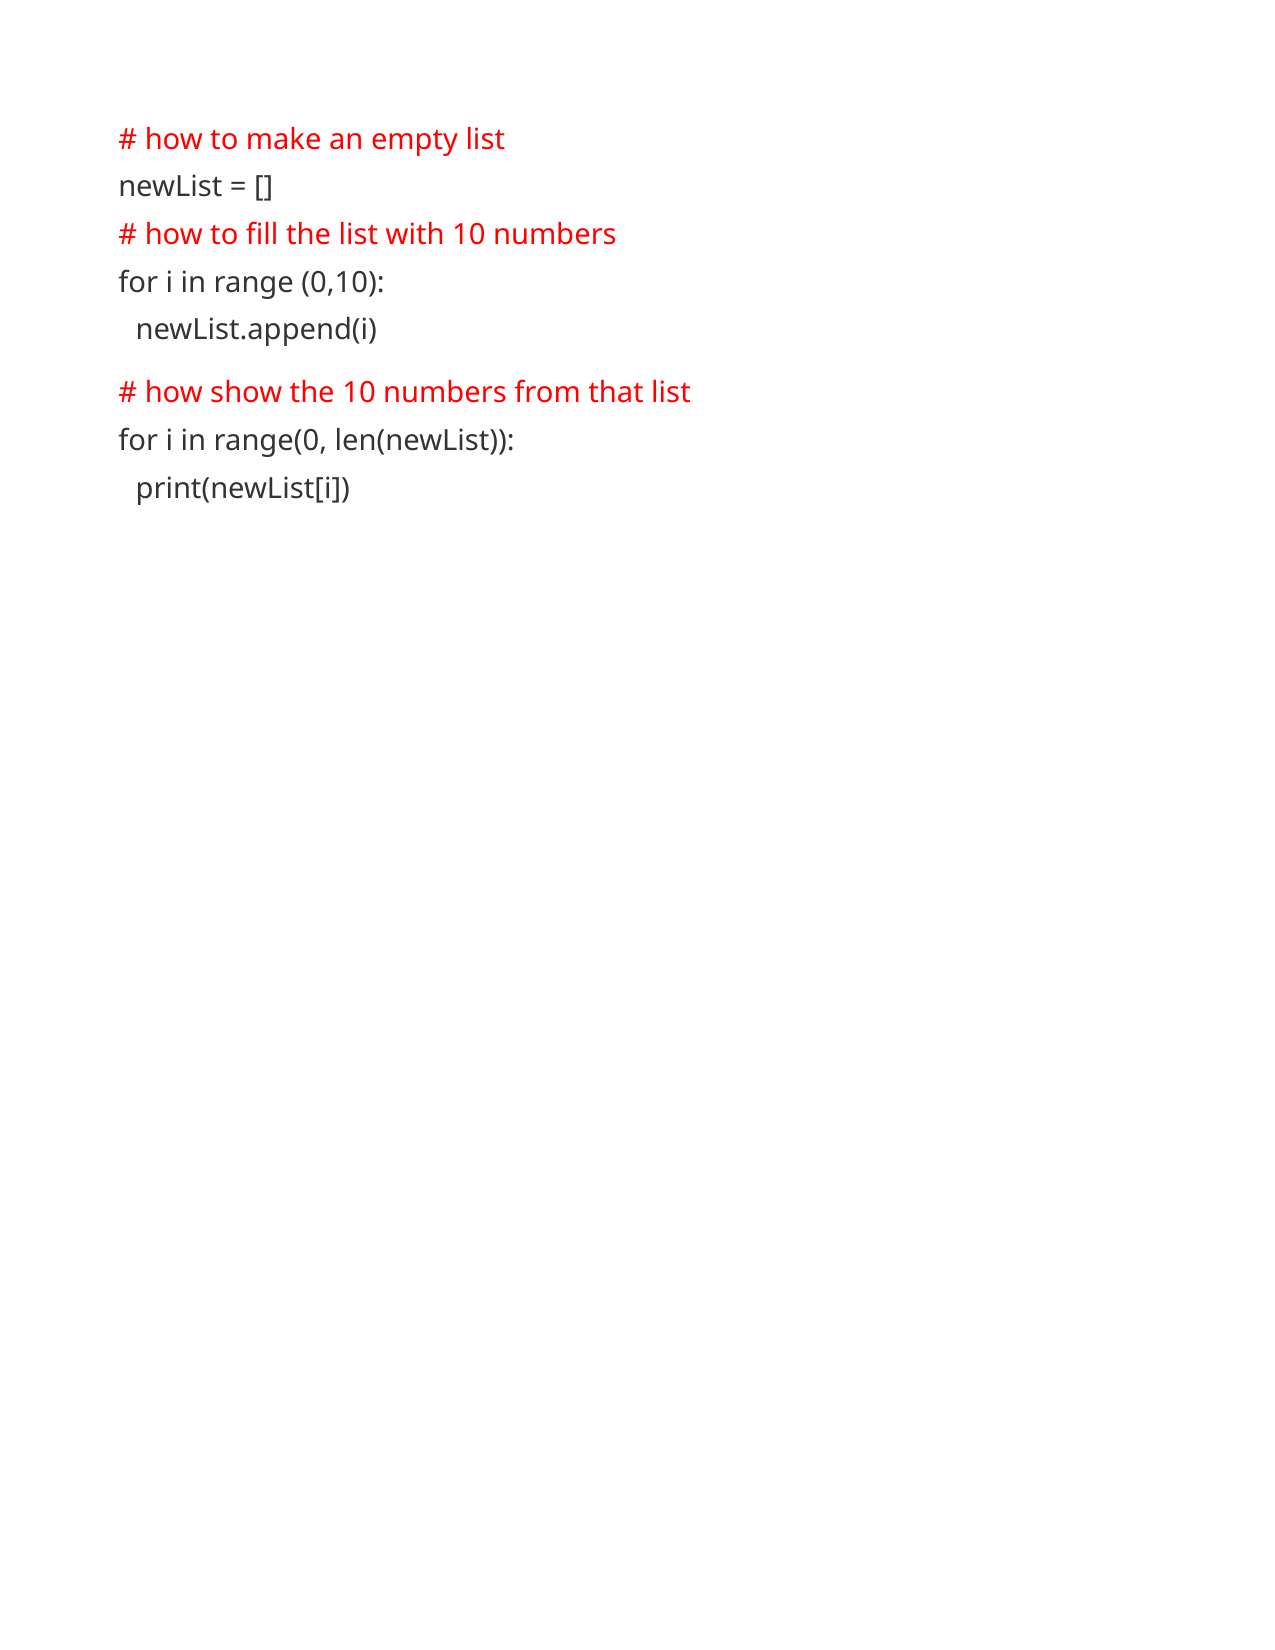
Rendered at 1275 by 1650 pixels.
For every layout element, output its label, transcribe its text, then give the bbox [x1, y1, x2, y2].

text # how to make an empty list newList = [] # how to fill the list with 10 numbers for i in range (0,10): newList.append(i) [118, 118, 1157, 348]
text # how show the 10 numbers from that list for i in range(0, len(newList)): print(newList[i]) [118, 372, 1157, 507]
